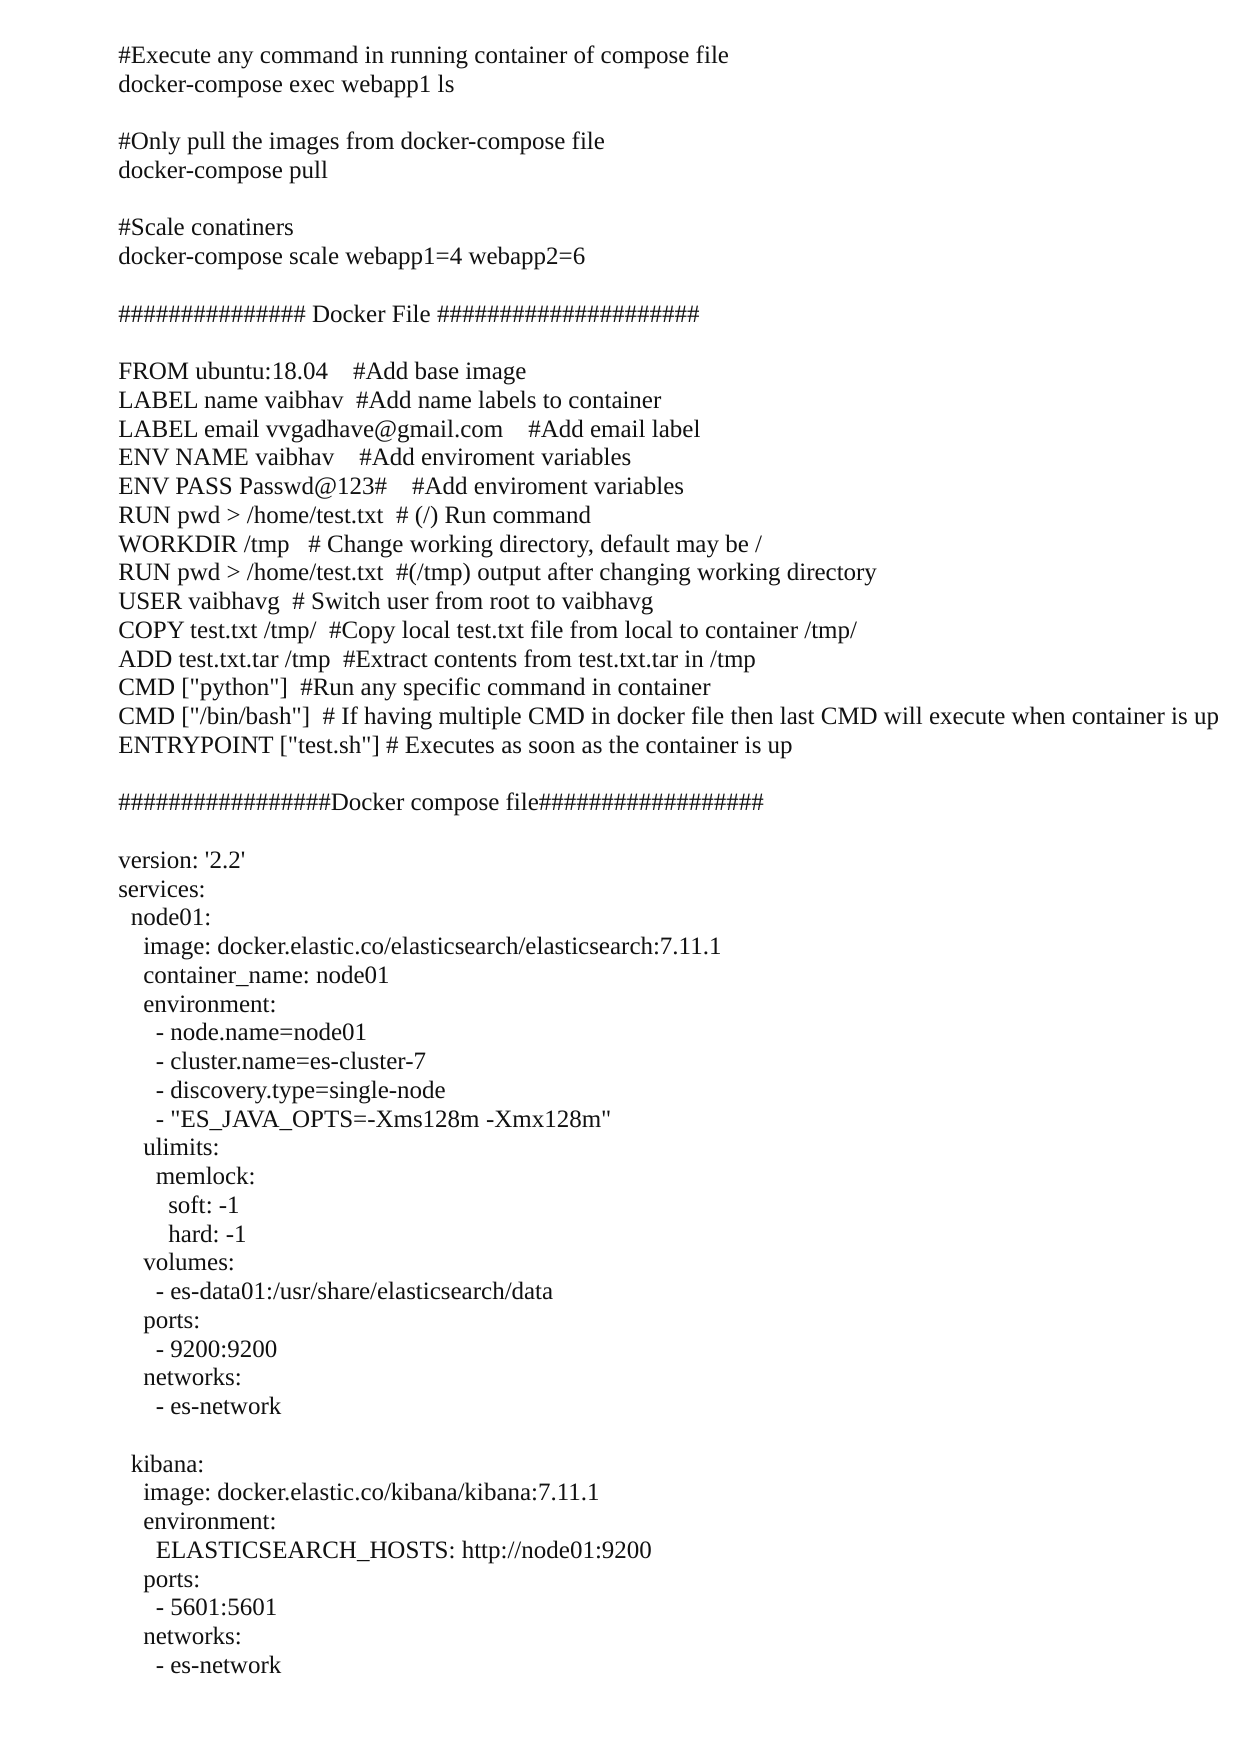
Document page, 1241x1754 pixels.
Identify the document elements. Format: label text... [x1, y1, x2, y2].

text hard: -1 [118, 1219, 1229, 1247]
text - es-data01:/usr/share/elasticsearch/data [118, 1276, 1229, 1305]
text #Only pull the images from docker-compose file [118, 126, 1229, 155]
text docker-compose scale webapp1=4 webapp2=6 [118, 241, 1229, 270]
text LABEL name vaibhav #Add name labels to container [118, 385, 1229, 414]
text image: docker.elastic.co/elasticsearch/elasticsearch:7.11.1 [118, 931, 1229, 960]
text #Execute any command in running container of compose file [118, 40, 1229, 69]
text CMD ["python"] #Run any specific command in container [118, 672, 1229, 701]
text - cluster.name=es-cluster-7 [118, 1046, 1229, 1075]
text #################Docker compose file################## [118, 787, 1229, 816]
text ports: [118, 1564, 1229, 1592]
text networks: [118, 1362, 1229, 1391]
text USER vaibhavg # Switch user from root to vaibhavg [118, 586, 1229, 615]
text docker-compose exec webapp1 ls [118, 69, 1229, 97]
text - 9200:9200 [118, 1334, 1229, 1362]
text kibana: [118, 1449, 1229, 1477]
text image: docker.elastic.co/kibana/kibana:7.11.1 [118, 1477, 1229, 1506]
text version: '2.2' [118, 845, 1229, 874]
text RUN pwd > /home/test.txt # (/) Run command [118, 500, 1229, 529]
text volumes: [118, 1247, 1229, 1276]
text - es-network [118, 1391, 1229, 1420]
text ENTRYPOINT ["test.sh"] # Executes as soon as the container is up [118, 730, 1229, 759]
text ulimits: [118, 1132, 1229, 1161]
text memlock: [118, 1161, 1229, 1190]
text node01: [118, 902, 1229, 931]
text - discovery.type=single-node [118, 1075, 1229, 1104]
text - "ES_JAVA_OPTS=-Xms128m -Xmx128m" [118, 1104, 1229, 1132]
text networks: [118, 1621, 1229, 1650]
text ENV PASS Passwd@123# #Add enviroment variables [118, 471, 1229, 500]
text - node.name=node01 [118, 1017, 1229, 1046]
text CMD ["/bin/bash"] # If having multiple CMD in docker file then last CMD will execute when container is up [118, 701, 1229, 730]
text #Scale conatiners [118, 212, 1229, 241]
text FROM ubuntu:18.04 #Add base image [118, 356, 1229, 385]
text ENV NAME vaibhav #Add enviroment variables [118, 442, 1229, 471]
text WORKDIR /tmp # Change working directory, default may be / [118, 529, 1229, 557]
text environment: [118, 989, 1229, 1017]
text ADD test.txt.tar /tmp #Extract contents from test.txt.tar in /tmp [118, 644, 1229, 672]
text container_name: node01 [118, 960, 1229, 989]
text services: [118, 874, 1229, 902]
text - 5601:5601 [118, 1592, 1229, 1621]
text soft: -1 [118, 1190, 1229, 1219]
text environment: [118, 1506, 1229, 1535]
text docker-compose pull [118, 155, 1229, 184]
text LABEL email vvgadhave@gmail.com #Add email label [118, 414, 1229, 442]
text - es-network [118, 1650, 1229, 1679]
text ELASTICSEARCH_HOSTS: http://node01:9200 [118, 1535, 1229, 1564]
text RUN pwd > /home/test.txt #(/tmp) output after changing working directory [118, 557, 1229, 586]
text ############### Docker File ##################### [118, 299, 1229, 327]
text ports: [118, 1305, 1229, 1334]
text COPY test.txt /tmp/ #Copy local test.txt file from local to container /tmp/ [118, 615, 1229, 644]
